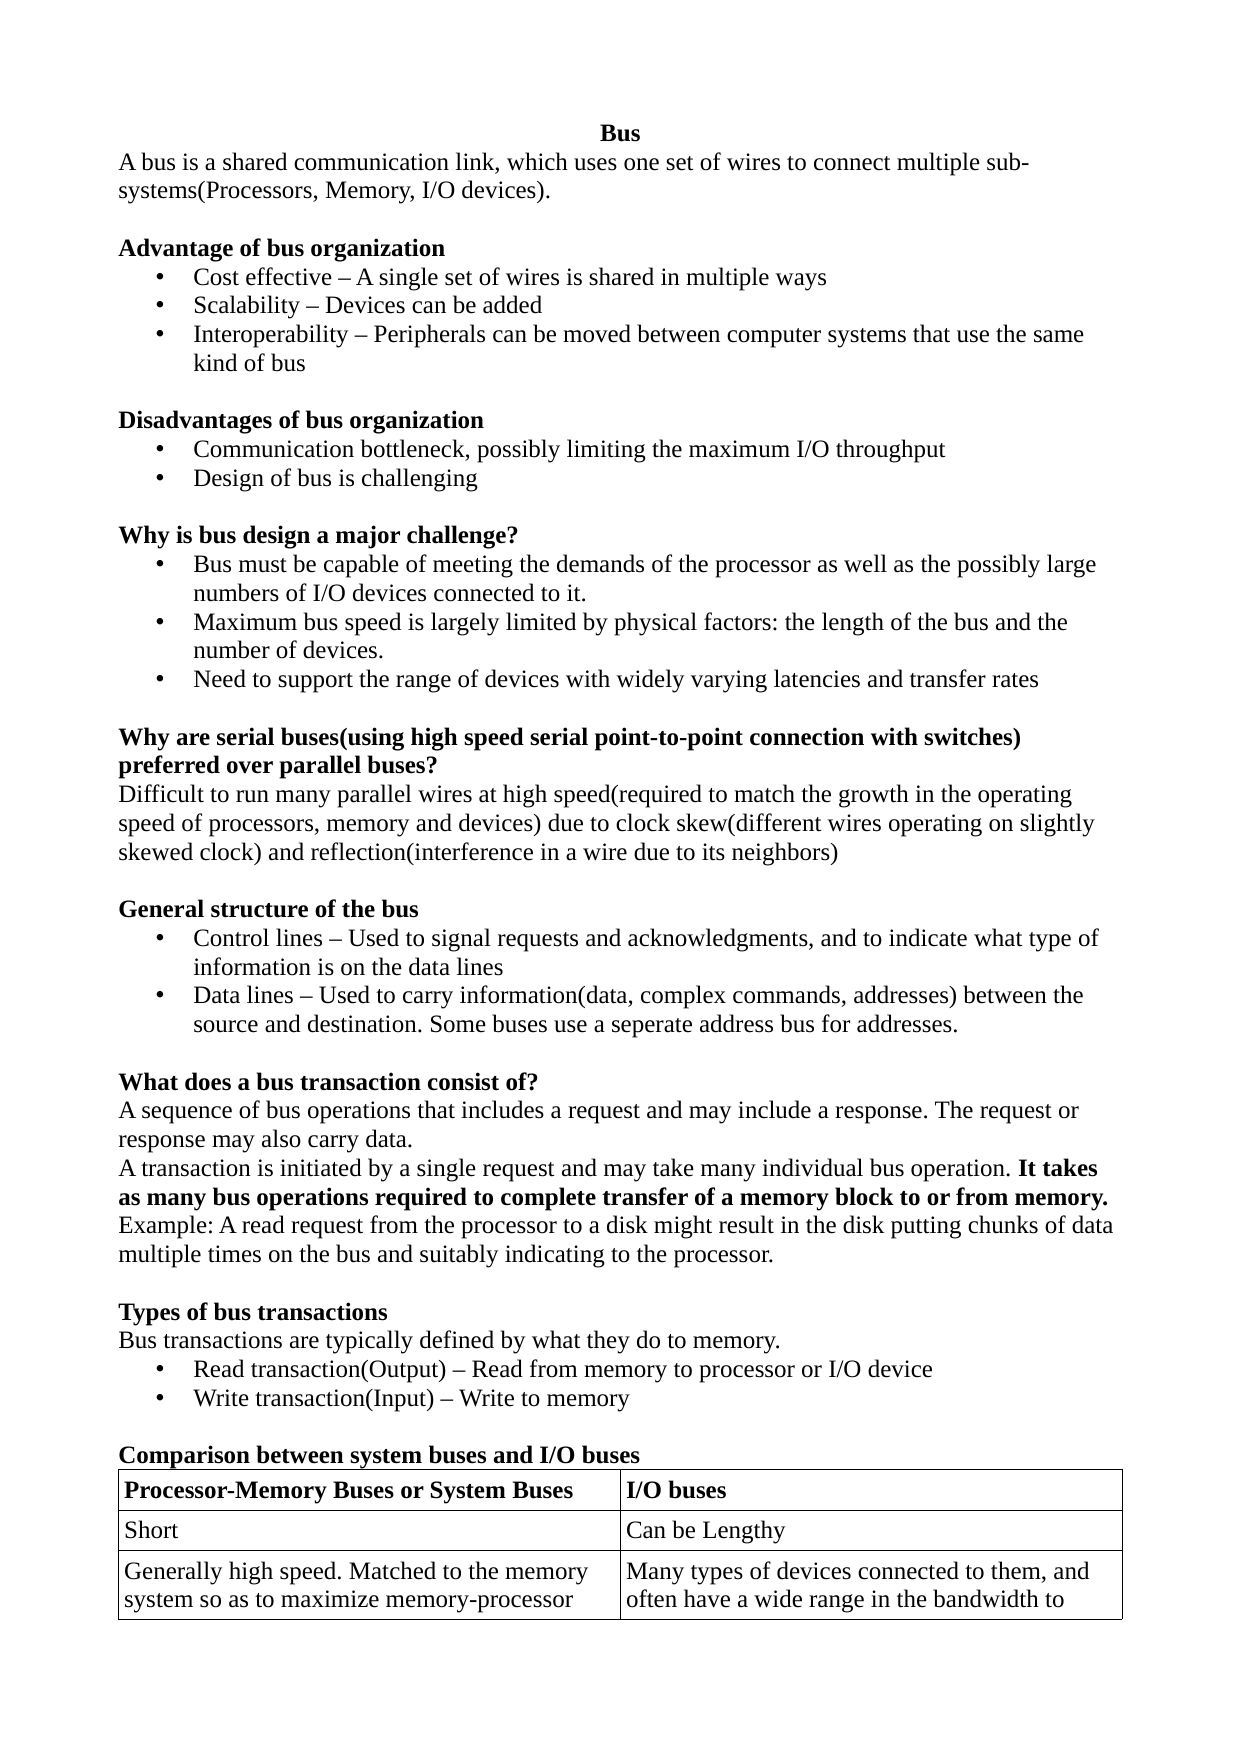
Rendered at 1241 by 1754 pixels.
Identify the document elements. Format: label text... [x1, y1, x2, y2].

list Scalability – Devices can be added [156, 291, 1122, 319]
table_header I/O buses [621, 1470, 1122, 1510]
list Interoperability – Peripherals can be moved between computer systems that use the same kind of bus [156, 319, 1122, 377]
text A bus is a shared communication link, which uses one set of wires to connect multiple sub-systems(Processors, Memory, I/O devices). [118, 147, 1122, 204]
text Difficult to run many parallel wires at high speed(required to match the growth in the operating speed of processors, memory and devices) due to clock skew(different wires operating on slightly skewed clock) and reflection(interference in a wire due to its neighbors) [118, 779, 1122, 866]
text Bus transactions are typically defined by what they do to memory. [118, 1326, 1122, 1354]
list Communication bottleneck, possibly limiting the maximum I/O throughput [156, 434, 1122, 463]
list Design of bus is challenging [156, 463, 1122, 492]
text A sequence of bus operations that includes a request and may include a response. The request or response may also carry data. [118, 1096, 1122, 1153]
list Data lines – Used to carry information(data, complex commands, addresses) between the source and destination. Some buses use a seperate address bus for addresses. [156, 981, 1122, 1038]
text What does a bus transaction consist of? [118, 1067, 1122, 1096]
table_cell Many types of devices connected to them, and often have a wide range in the bandwidth to [621, 1551, 1122, 1619]
text A transaction is initiated by a single request and may take many individual bus operation. It takes as many bus operations required to complete transfer of a memory block to or from memory. [118, 1153, 1122, 1211]
list Control lines – Used to signal requests and acknowledgments, and to indicate what type of information is on the data lines [156, 923, 1122, 981]
text Example: A read request from the processor to a disk might result in the disk putting chunks of data multiple times on the bus and suitably indicating to the processor. [118, 1211, 1122, 1268]
list Need to support the range of devices with widely varying latencies and transfer rates [156, 664, 1122, 693]
text Comparison between system buses and I/O buses [118, 1441, 1122, 1469]
text General structure of the bus [118, 894, 1122, 923]
text Bus [118, 118, 1122, 147]
text Disadvantages of bus organization [118, 406, 1122, 434]
list Write transaction(Input) – Write to memory [156, 1383, 1122, 1412]
table_cell Generally high speed. Matched to the memory system so as to maximize memory-processor [119, 1551, 620, 1619]
text Types of bus transactions [118, 1297, 1122, 1326]
list Read transaction(Output) – Read from memory to processor or I/O device [156, 1354, 1122, 1383]
text Why is bus design a major challenge? [118, 521, 1122, 549]
list Cost effective – A single set of wires is shared in multiple ways [156, 262, 1122, 291]
list Bus must be capable of meeting the demands of the processor as well as the possibly large numbers of I/O devices connected to it. [156, 549, 1122, 607]
table_header Processor-Memory Buses or System Buses [119, 1470, 620, 1510]
text Why are serial buses(using high speed serial point-to-point connection with switches) preferred over parallel buses? [118, 722, 1122, 779]
list Maximum bus speed is largely limited by physical factors: the length of the bus and the number of devices. [156, 607, 1122, 664]
table_cell Can be Lengthy [621, 1511, 1122, 1550]
table_cell Short [119, 1511, 620, 1550]
text Advantage of bus organization [118, 233, 1122, 262]
